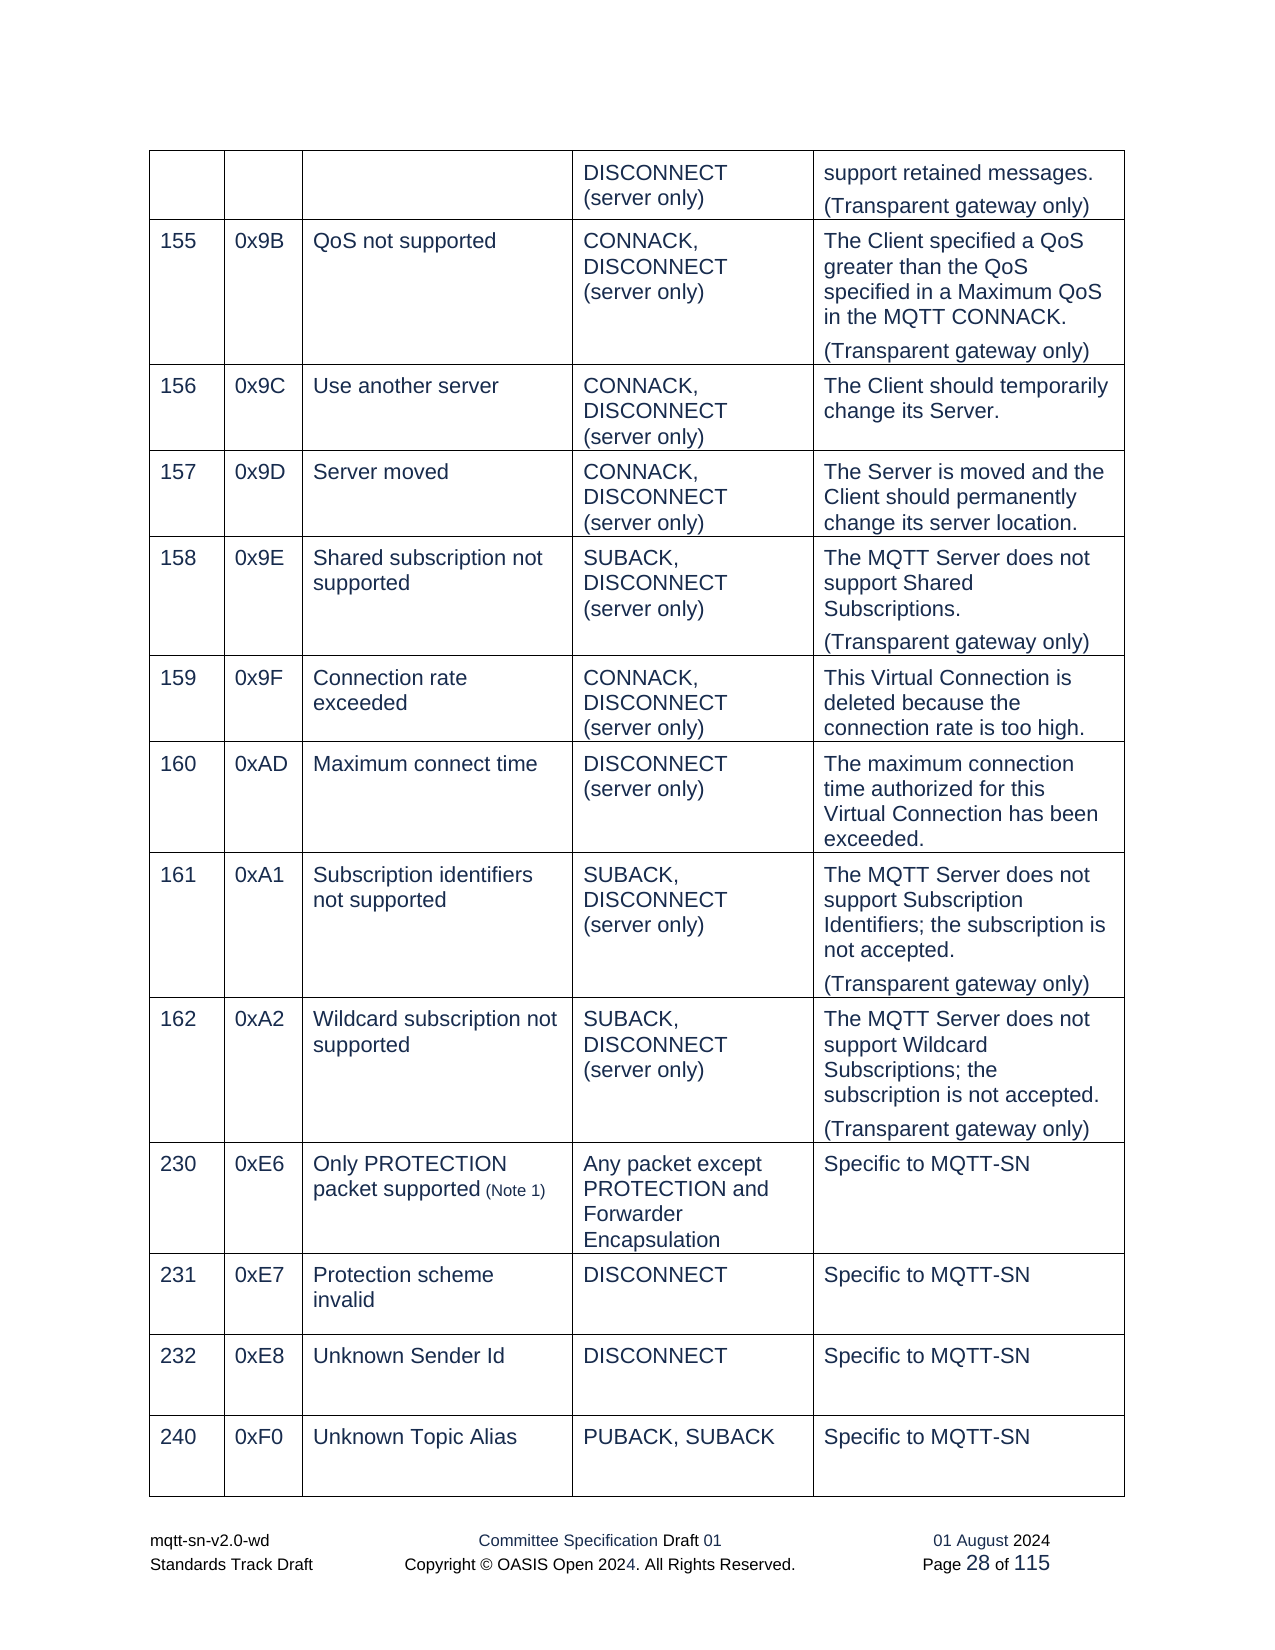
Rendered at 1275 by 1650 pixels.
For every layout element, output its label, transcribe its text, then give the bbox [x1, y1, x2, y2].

table_cell 240 [150, 1416, 224, 1496]
table_cell SUBACK, DISCONNECT (server only) [573, 998, 813, 1142]
table_cell Specific to MQTT-SN [814, 1335, 1124, 1415]
table_cell Specific to MQTT-SN [814, 1416, 1124, 1496]
table_cell 230 [150, 1143, 224, 1253]
table_cell 159 [150, 656, 224, 741]
table_cell Maximum connect time [303, 742, 572, 852]
table_cell The MQTT Server does not support Shared Subscriptions. (Transparent gateway only) [814, 537, 1124, 655]
table_cell 0x9F [225, 656, 302, 741]
table_cell This Virtual Connection is deleted because the connection rate is too high. [814, 656, 1124, 741]
table_cell DISCONNECT [573, 1254, 813, 1334]
table_cell The MQTT Server does not support Wildcard Subscriptions; the subscription is not accepted. (Transparent gateway only) [814, 998, 1124, 1142]
table_cell Subscription identifiers not supported [303, 853, 572, 997]
table_cell [303, 151, 572, 219]
table_cell Wildcard subscription not supported [303, 998, 572, 1142]
table_cell 0x9E [225, 537, 302, 655]
table_cell [150, 151, 224, 219]
table_cell The maximum connection time authorized for this Virtual Connection has been exceeded. [814, 742, 1124, 852]
table_cell DISCONNECT [573, 1335, 813, 1415]
table_cell Unknown Sender Id [303, 1335, 572, 1415]
table_cell 157 [150, 451, 224, 536]
table_cell CONNACK, DISCONNECT (server only) [573, 220, 813, 364]
table_cell 0xA1 [225, 853, 302, 997]
table_cell 0x9D [225, 451, 302, 536]
table_cell 232 [150, 1335, 224, 1415]
table_cell QoS not supported [303, 220, 572, 364]
table_cell The MQTT Server does not support Subscription Identifiers; the subscription is not accepted. (Transparent gateway only) [814, 853, 1124, 997]
table_cell 0xA2 [225, 998, 302, 1142]
table_cell support retained messages. (Transparent gateway only) [814, 151, 1124, 219]
table_cell Protection scheme invalid [303, 1254, 572, 1334]
table_cell Specific to MQTT-SN [814, 1143, 1124, 1253]
table_cell CONNACK, DISCONNECT (server only) [573, 451, 813, 536]
table_cell 231 [150, 1254, 224, 1334]
table_cell 0xE8 [225, 1335, 302, 1415]
table_cell SUBACK, DISCONNECT (server only) [573, 537, 813, 655]
table_cell 155 [150, 220, 224, 364]
table_cell 0x9B [225, 220, 302, 364]
table_cell PUBACK, SUBACK [573, 1416, 813, 1496]
table_cell 156 [150, 365, 224, 450]
table_cell The Client should temporarily change its Server. [814, 365, 1124, 450]
table_cell 161 [150, 853, 224, 997]
table_cell 0xF0 [225, 1416, 302, 1496]
table_cell The Client specified a QoS greater than the QoS specified in a Maximum QoS in the MQTT CONNACK. (Transparent gateway only) [814, 220, 1124, 364]
table_cell CONNACK, DISCONNECT (server only) [573, 365, 813, 450]
table_cell DISCONNECT (server only) [573, 742, 813, 852]
table_cell 160 [150, 742, 224, 852]
table_cell 0xAD [225, 742, 302, 852]
table_cell [225, 151, 302, 219]
table_cell The Server is moved and the Client should permanently change its server location. [814, 451, 1124, 536]
table_cell 0xE6 [225, 1143, 302, 1253]
table_cell Use another server [303, 365, 572, 450]
table_cell Server moved [303, 451, 572, 536]
table_cell DISCONNECT (server only) [573, 151, 813, 219]
table_cell Any packet except PROTECTION and Forwarder Encapsulation [573, 1143, 813, 1253]
table_cell 162 [150, 998, 224, 1142]
table_cell 158 [150, 537, 224, 655]
table_cell Unknown Topic Alias [303, 1416, 572, 1496]
table_cell Connection rate exceeded [303, 656, 572, 741]
table_cell CONNACK, DISCONNECT (server only) [573, 656, 813, 741]
table_cell 0x9C [225, 365, 302, 450]
table_cell SUBACK, DISCONNECT (server only) [573, 853, 813, 997]
table_cell 0xE7 [225, 1254, 302, 1334]
table_cell Specific to MQTT-SN [814, 1254, 1124, 1334]
table_cell Only PROTECTION packet supported (Note 1) [303, 1143, 572, 1253]
table_cell Shared subscription not supported [303, 537, 572, 655]
